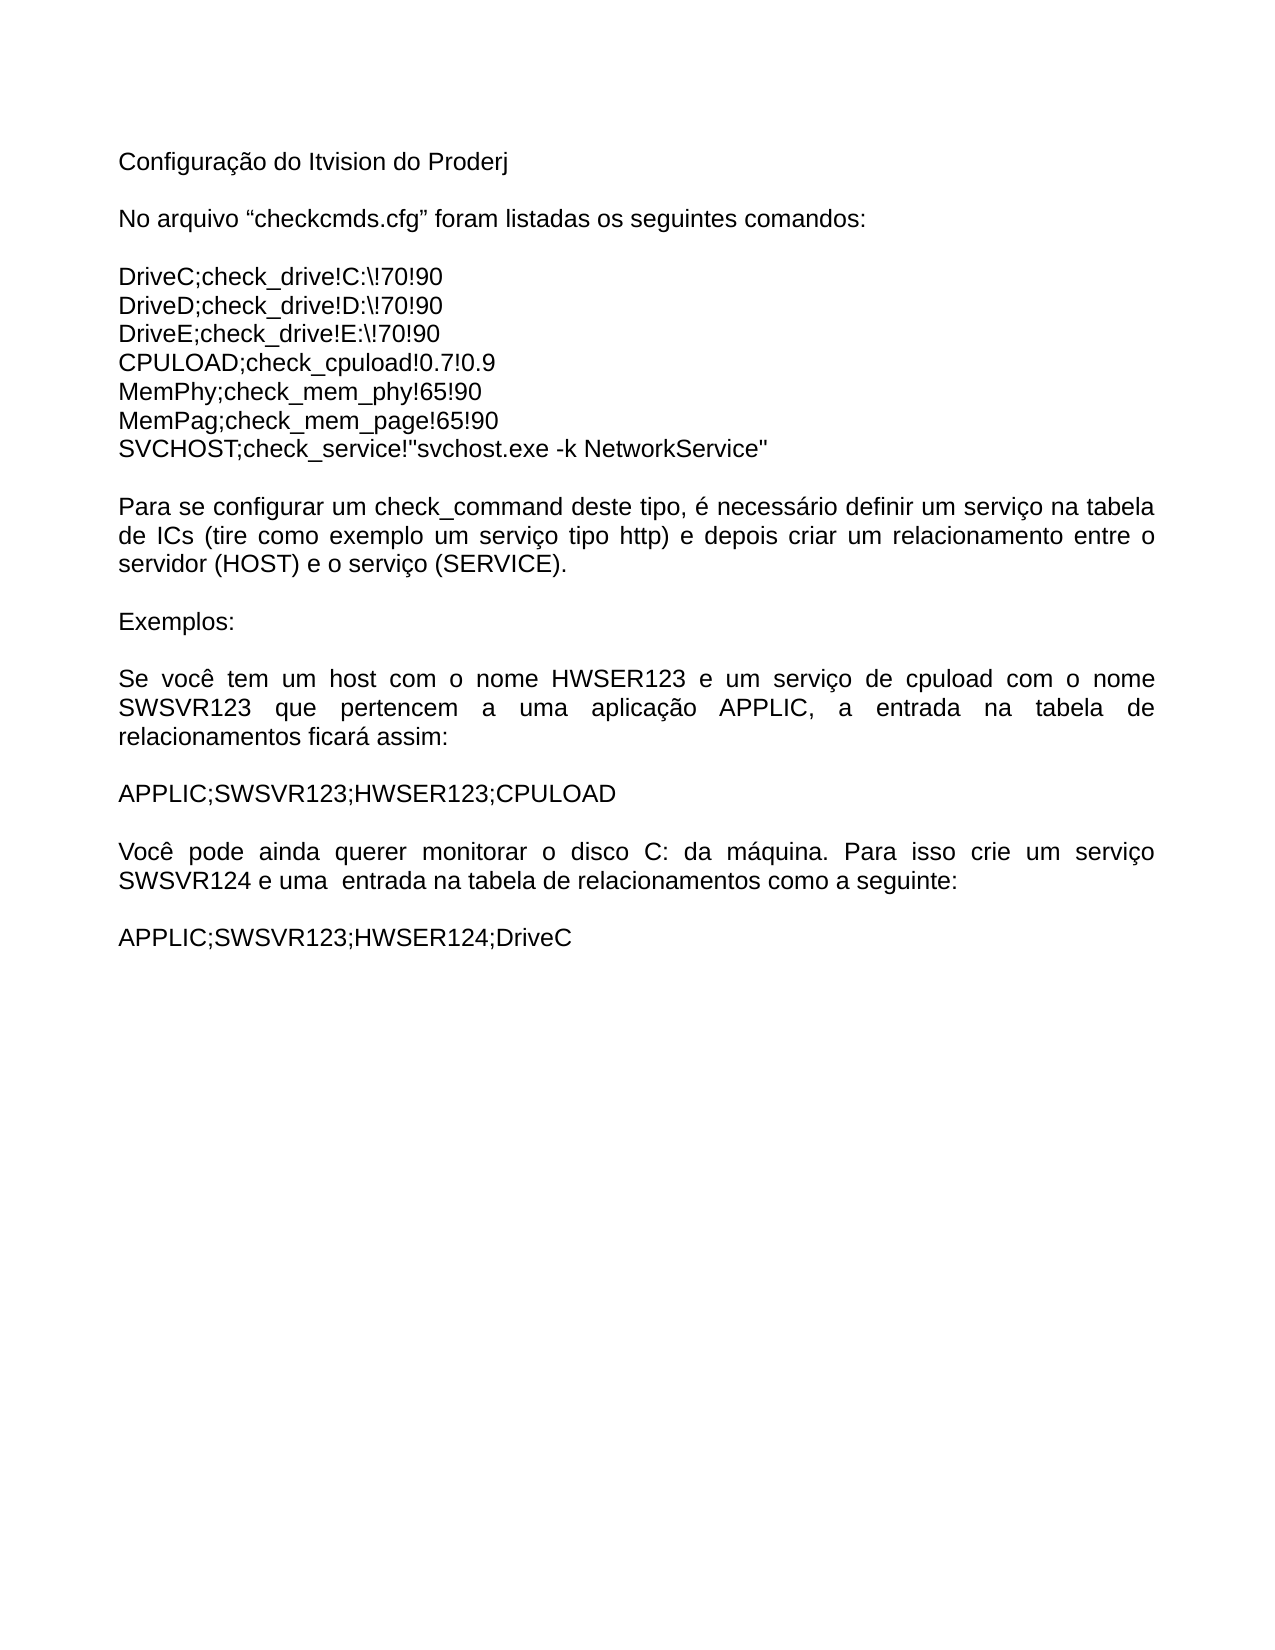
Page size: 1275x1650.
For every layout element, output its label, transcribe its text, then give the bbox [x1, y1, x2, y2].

text Exemplos: [118, 607, 1157, 636]
text APPLIC;SWSVR123;HWSER124;DriveC [118, 923, 1157, 952]
text Se você tem um host com o nome HWSER123 e um serviço de cpuload com o nome SWSVR123 que pertencem a uma aplicação APPLIC, a entrada na tabela de relacionamentos ficará assim: [118, 664, 1157, 751]
text SVCHOST;check_service!"svchost.exe -k NetworkService" [118, 434, 1157, 463]
text Você pode ainda querer monitorar o disco C: da máquina. Para isso crie um serviço SWSVR124 e uma entrada na tabela de relacionamentos como a seguinte: [118, 837, 1157, 894]
text Para se configurar um check_command deste tipo, é necessário definir um serviço na tabela de ICs (tire como exemplo um serviço tipo http) e depois criar um relacionamento entre o servidor (HOST) e o serviço (SERVICE). [118, 492, 1157, 578]
text DriveD;check_drive!D:\!70!90 [118, 291, 1157, 319]
text Configuração do Itvision do Proderj [118, 147, 1157, 176]
text MemPhy;check_mem_phy!65!90 [118, 377, 1157, 406]
text APPLIC;SWSVR123;HWSER123;CPULOAD [118, 779, 1157, 808]
text DriveE;check_drive!E:\!70!90 [118, 319, 1157, 348]
text CPULOAD;check_cpuload!0.7!0.9 [118, 348, 1157, 377]
text DriveC;check_drive!C:\!70!90 [118, 262, 1157, 291]
text No arquivo “checkcmds.cfg” foram listadas os seguintes comandos: [118, 204, 1157, 233]
text MemPag;check_mem_page!65!90 [118, 406, 1157, 434]
